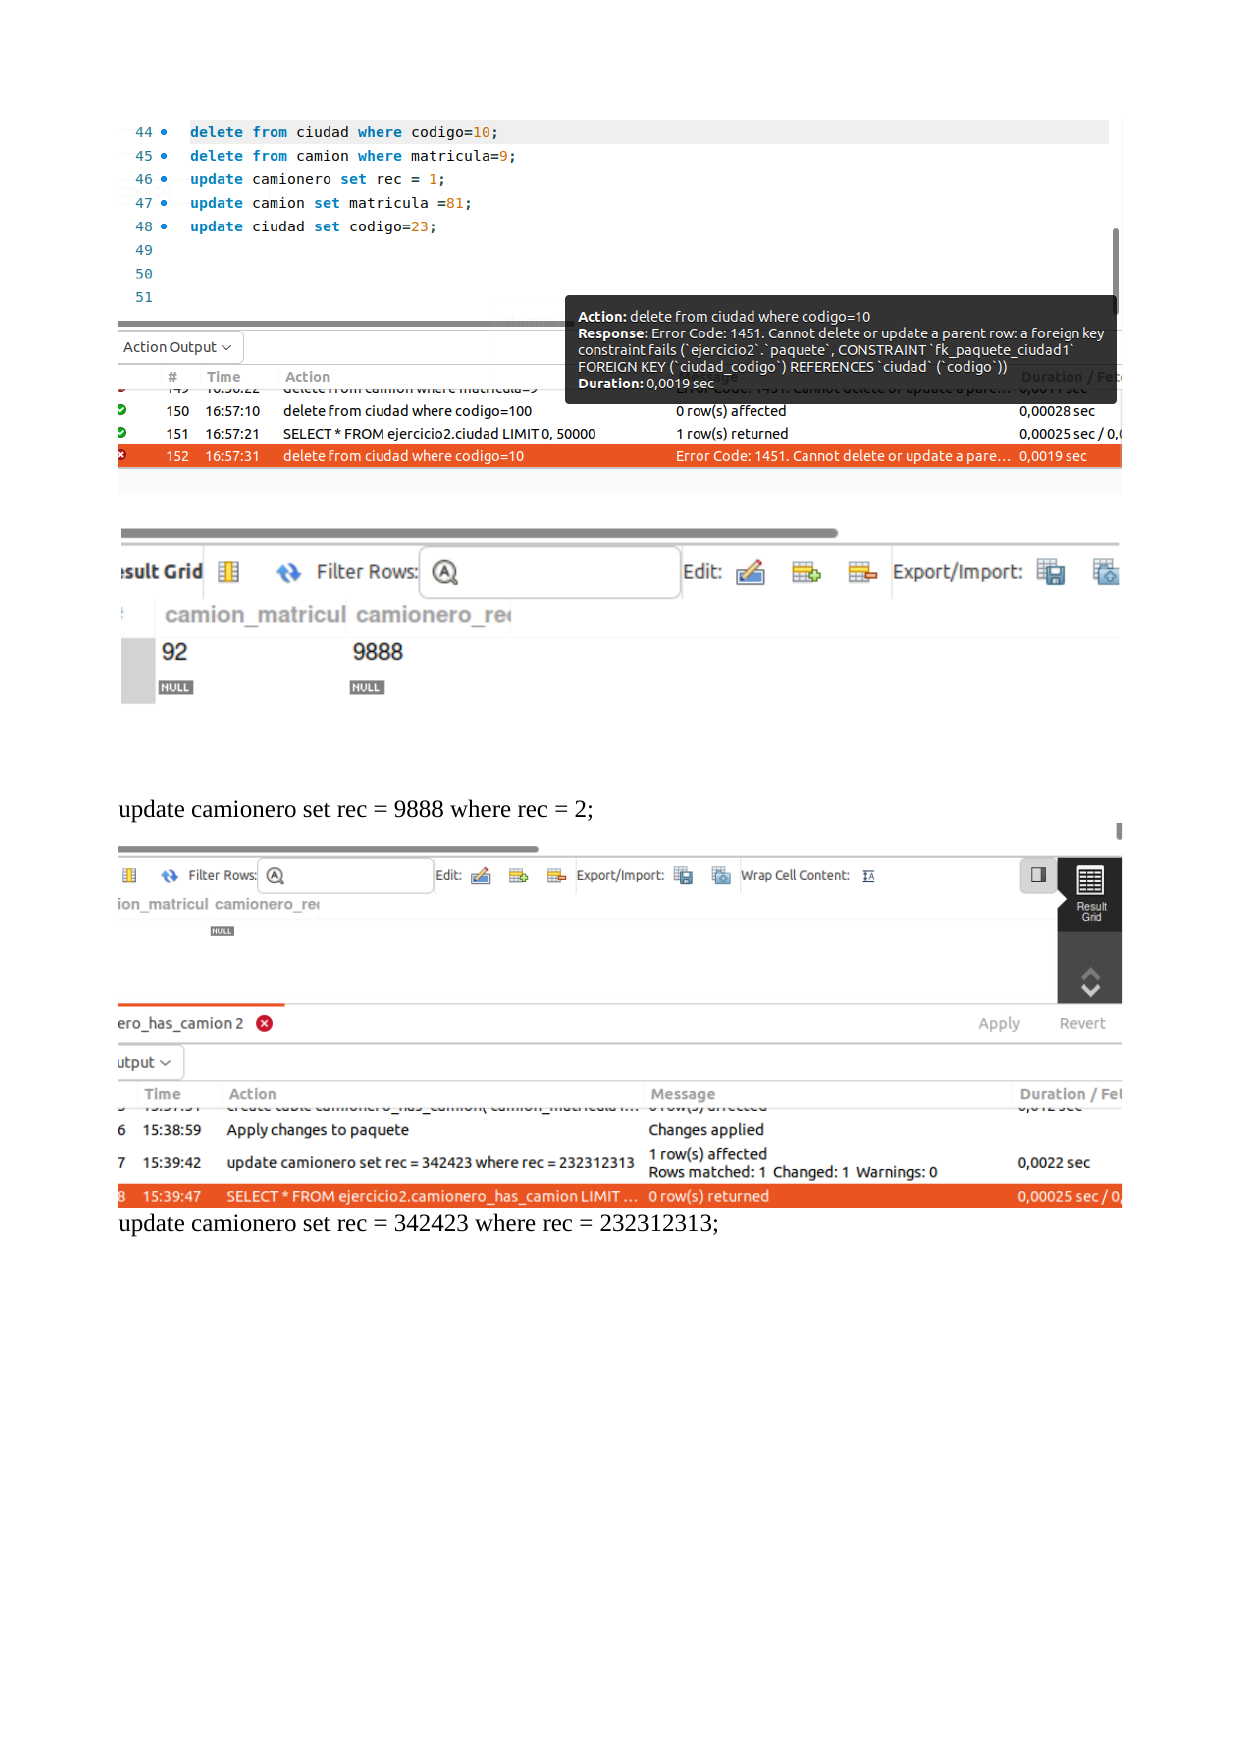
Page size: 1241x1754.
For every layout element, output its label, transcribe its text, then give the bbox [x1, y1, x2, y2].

text update camionero set rec = 9888 where rec = 2; [118, 794, 1122, 823]
picture [118, 823, 1123, 1208]
text update camionero set rec = 342423 where rec = 232312313; [118, 1208, 1122, 1236]
picture [118, 118, 1123, 493]
picture [121, 521, 1120, 737]
